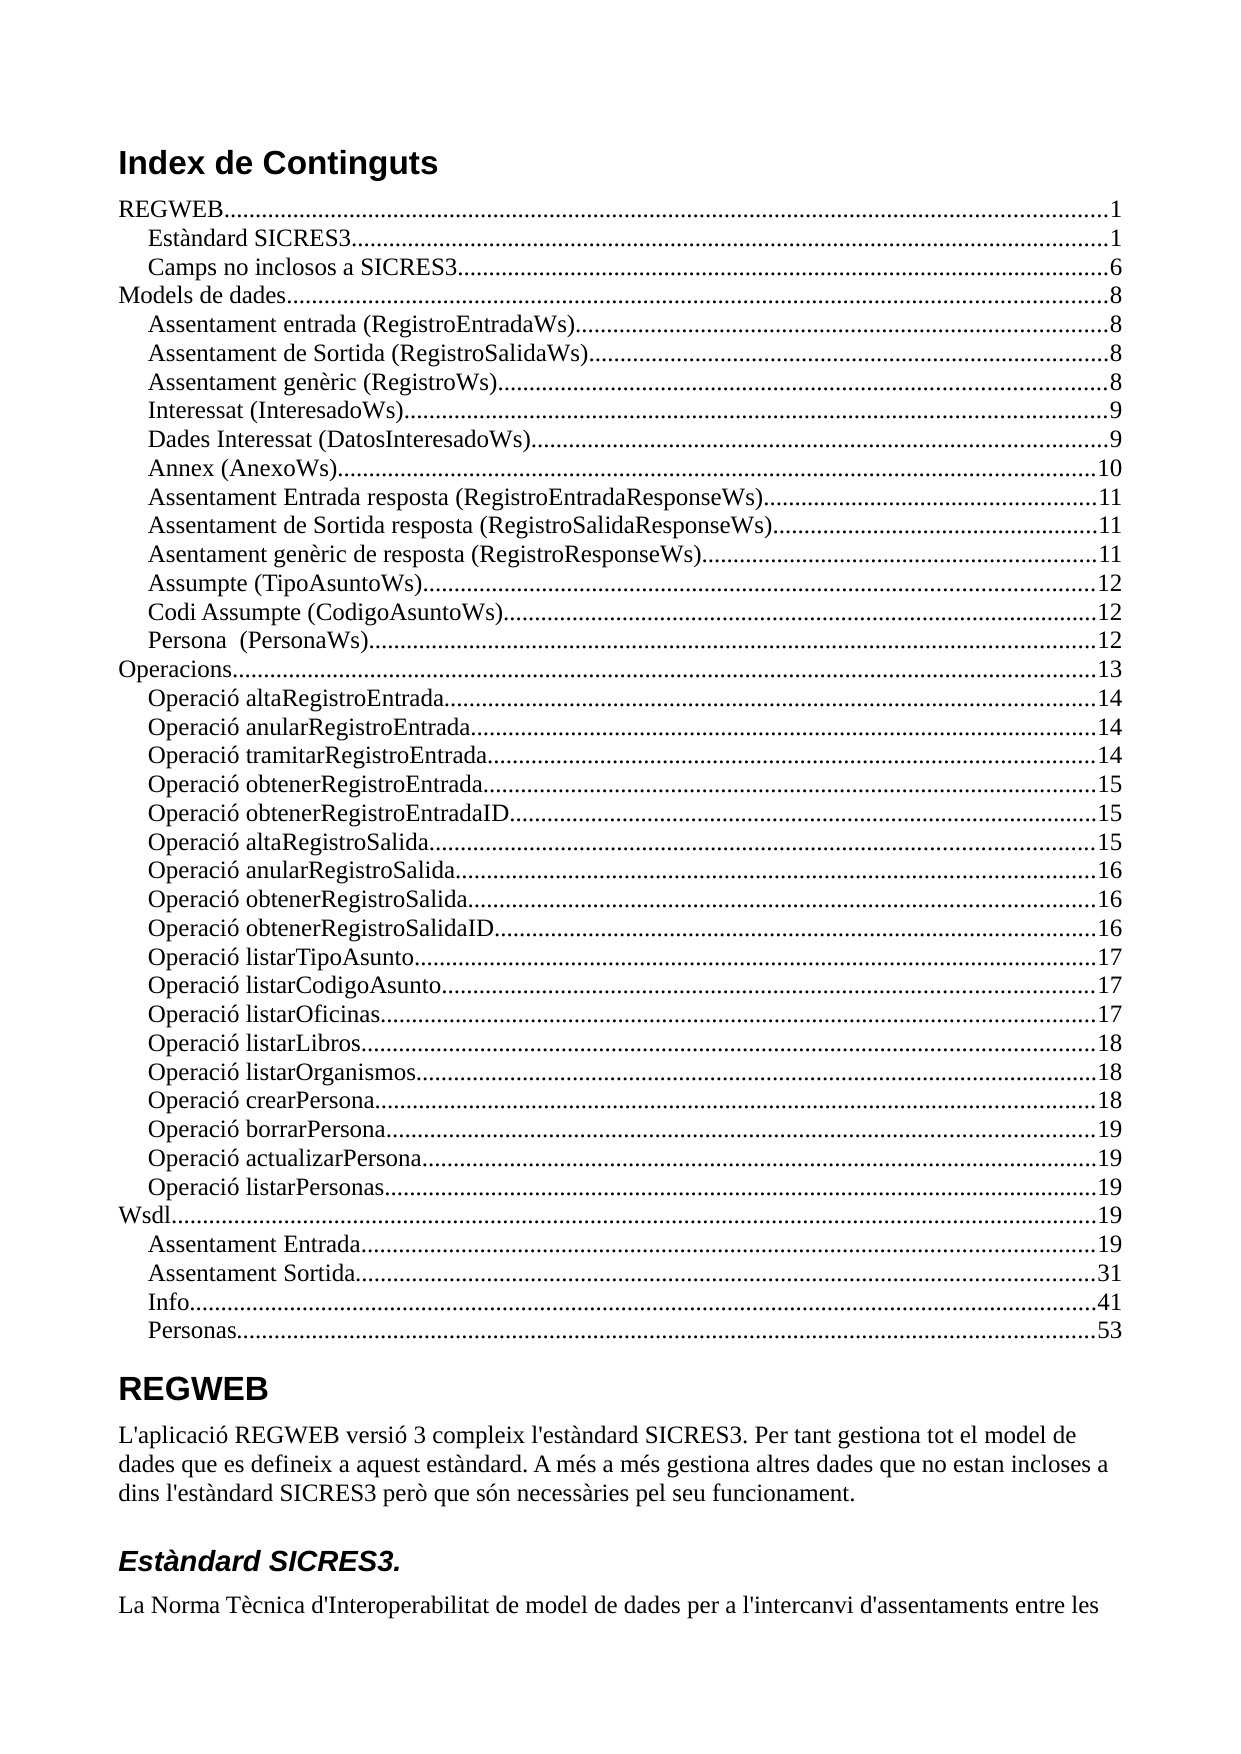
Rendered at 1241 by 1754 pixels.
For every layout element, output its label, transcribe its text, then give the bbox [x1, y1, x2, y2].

text Annex (AnexoWs) 10 [148, 453, 1122, 482]
text Operació actualizarPersona 19 [148, 1143, 1122, 1172]
text Info 41 [148, 1287, 1122, 1315]
text Camps no inclosos a SICRES3 6 [148, 252, 1122, 280]
text Operació tramitarRegistroEntrada 14 [148, 740, 1122, 769]
text Codi Assumpte (CodigoAsuntoWs) 12 [148, 597, 1122, 625]
text Operació listarOrganismos 18 [148, 1057, 1122, 1085]
text Assentament Entrada resposta (RegistroEntradaResponseWs) 11 [148, 482, 1122, 510]
text Operació listarOficinas 17 [148, 999, 1122, 1028]
text Assentament entrada (RegistroEntradaWs) 8 [148, 309, 1122, 338]
text Operació borrarPersona 19 [148, 1114, 1122, 1143]
subtitle Index de Continguts [118, 143, 1122, 182]
text Operació obtenerRegistroSalidaID 16 [148, 913, 1122, 942]
text Estàndard SICRES3. 1 [148, 223, 1122, 252]
text Operació altaRegistroEntrada 14 [148, 683, 1122, 712]
text Operació altaRegistroSalida 15 [148, 827, 1122, 855]
text Asentament genèric de resposta (RegistroResponseWs) 11 [148, 539, 1122, 568]
text Operació listarPersonas 19 [148, 1172, 1122, 1200]
text REGWEB 1 [118, 194, 1122, 223]
text Operació crearPersona 18 [148, 1085, 1122, 1114]
subtitle REGWEB [118, 1369, 1122, 1408]
text Operació obtenerRegistroSalida 16 [148, 884, 1122, 913]
text Assumpte (TipoAsuntoWs) 12 [148, 568, 1122, 597]
text Operació listarCodigoAsunto 17 [148, 970, 1122, 999]
text Operació anularRegistroEntrada 14 [148, 712, 1122, 740]
text Operacions 13 [118, 654, 1122, 683]
text Operació obtenerRegistroEntrada 15 [148, 769, 1122, 798]
text Assentament de Sortida (RegistroSalidaWs) 8 [148, 338, 1122, 367]
text La Norma Tècnica d'Interoperabilitat de model de dades per a l'intercanvi d'assentaments entre les [118, 1590, 1122, 1619]
subtitle Estàndard SICRES3. [118, 1544, 1122, 1577]
text Wsdl 19 [118, 1200, 1122, 1229]
text Models de dades 8 [118, 280, 1122, 309]
text Assentament Entrada 19 [148, 1229, 1122, 1258]
text Interessat (InteresadoWs) 9 [148, 395, 1122, 424]
text Operació anularRegistroSalida 16 [148, 855, 1122, 884]
text Personas 53 [148, 1315, 1122, 1344]
text Dades Interessat (DatosInteresadoWs) 9 [148, 424, 1122, 453]
text Assentament Sortida 31 [148, 1258, 1122, 1287]
text L'aplicació REGWEB versió 3 compleix l'estàndard SICRES3. Per tant gestiona tot el model de dades que es defineix a aquest estàndard. A més a més gestiona altres dades que no estan incloses a dins l'estàndard SICRES3 però que són necessàries pel seu funcionament. [118, 1420, 1122, 1506]
text Persona (PersonaWs) 12 [148, 625, 1122, 654]
text Assentament genèric (RegistroWs) 8 [148, 367, 1122, 395]
text Operació listarLibros 18 [148, 1028, 1122, 1057]
text Assentament de Sortida resposta (RegistroSalidaResponseWs) 11 [148, 510, 1122, 539]
text Operació obtenerRegistroEntradaID 15 [148, 798, 1122, 827]
text Operació listarTipoAsunto 17 [148, 942, 1122, 970]
